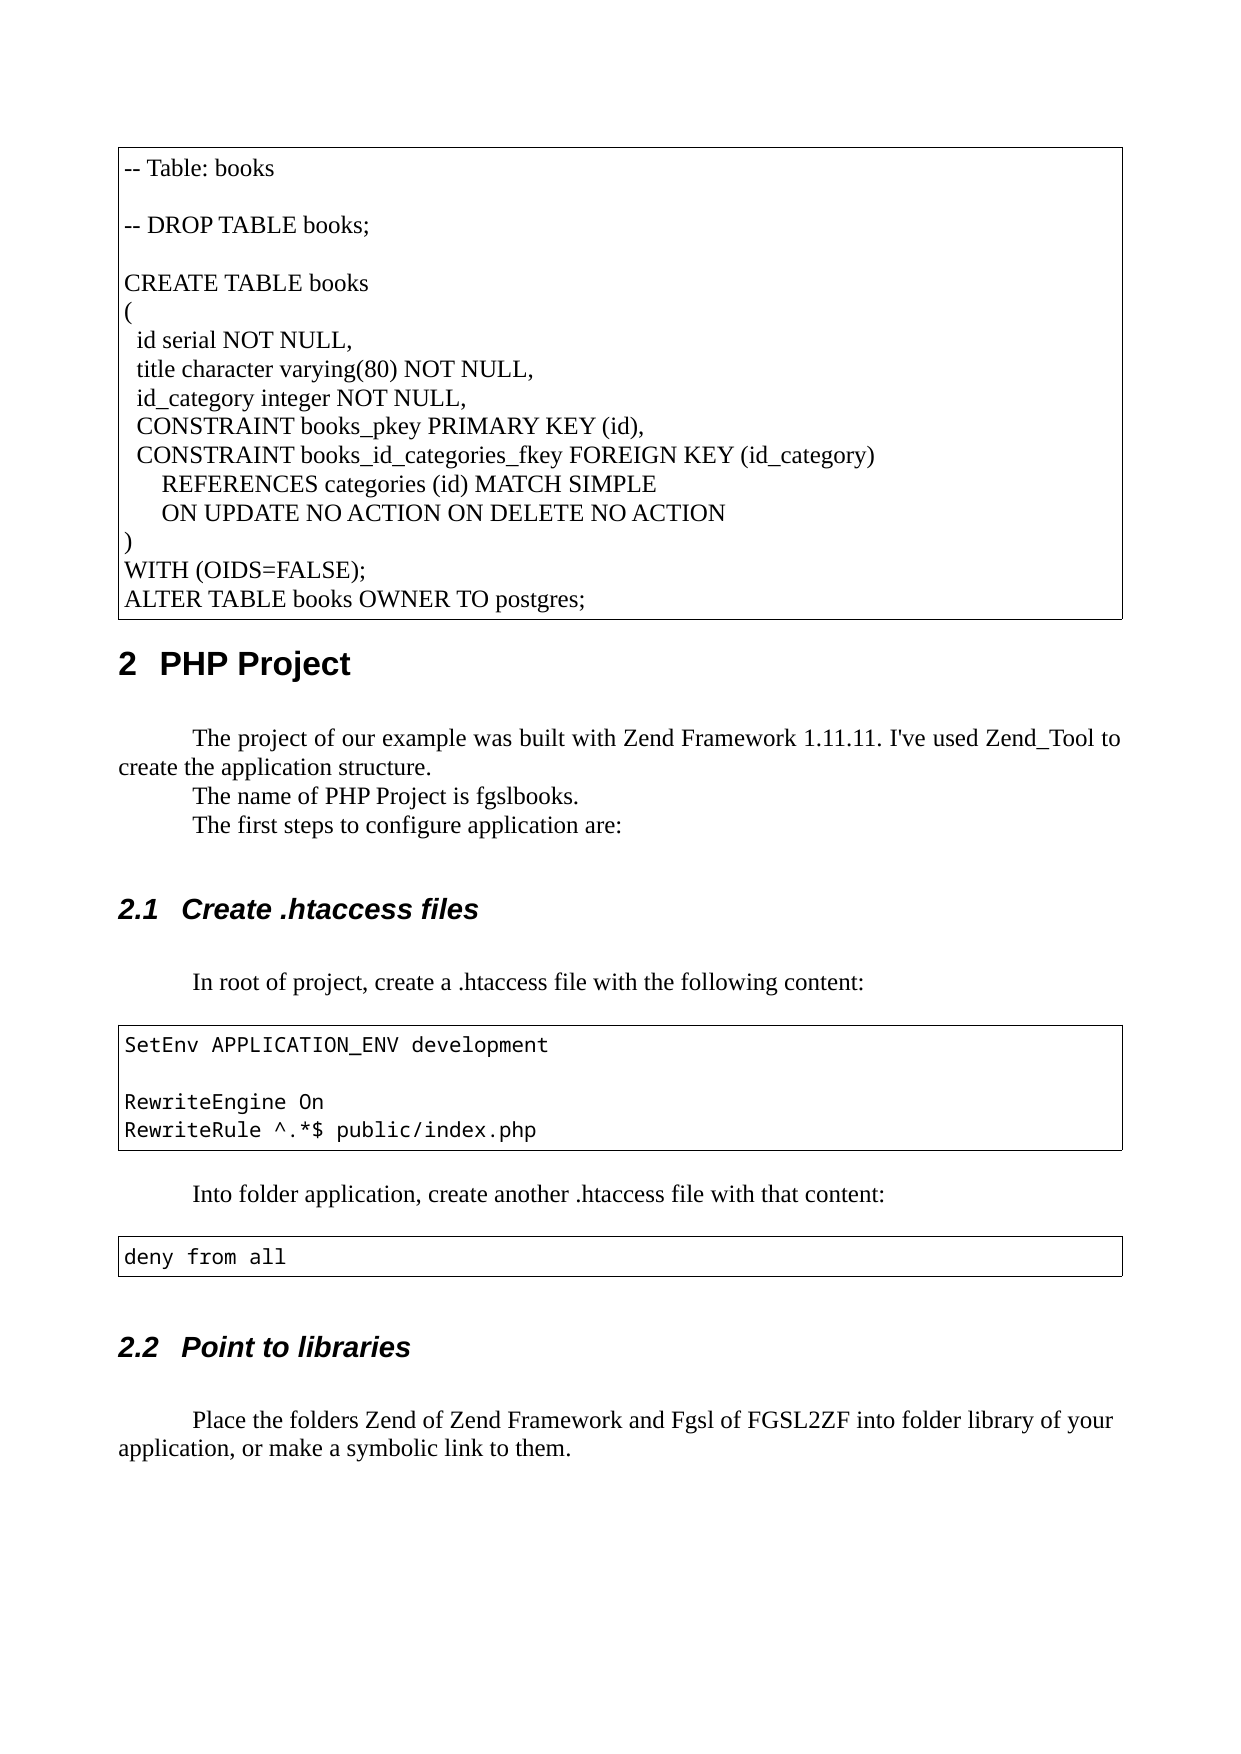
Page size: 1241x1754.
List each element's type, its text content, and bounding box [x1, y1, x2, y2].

text The name of PHP Project is fgslbooks. [118, 781, 1122, 810]
subtitle PHP Project [118, 643, 1122, 682]
table_header deny from all [119, 1237, 1122, 1276]
subtitle Create .htaccess files [118, 892, 1122, 926]
text The project of our example was built with Zend Framework 1.11.11. I've used Zend_Tool to create the application structure. [118, 723, 1122, 781]
subtitle Point to libraries [118, 1330, 1122, 1363]
table_header -- Table: books -- DROP TABLE books; CREATE TABLE books ( id serial NOT NULL, title character varying(80) NOT NULL, id_category integer NOT NULL, CONSTRAINT books_pkey PRIMARY KEY (id), CONSTRAINT books_id_categories_fkey FOREIGN KEY (id_category) REFERENCES categories (id) MATCH SIMPLE ON UPDATE NO ACTION ON DELETE NO ACTION ) WITH (OIDS=FALSE); ALTER TABLE books OWNER TO postgres; [119, 148, 1122, 618]
text Place the folders Zend of Zend Framework and Fgsl of FGSL2ZF into folder library of your application, or make a symbolic link to them. [118, 1405, 1122, 1462]
text In root of project, create a .htaccess file with the following content: [118, 967, 1122, 996]
text Into folder application, create another .htaccess file with that content: [118, 1179, 1122, 1207]
table_header SetEnv APPLICATION_ENV development RewriteEngine On RewriteRule ^.*$ public/index.php [119, 1026, 1122, 1150]
text The first steps to configure application are: [118, 810, 1122, 838]
